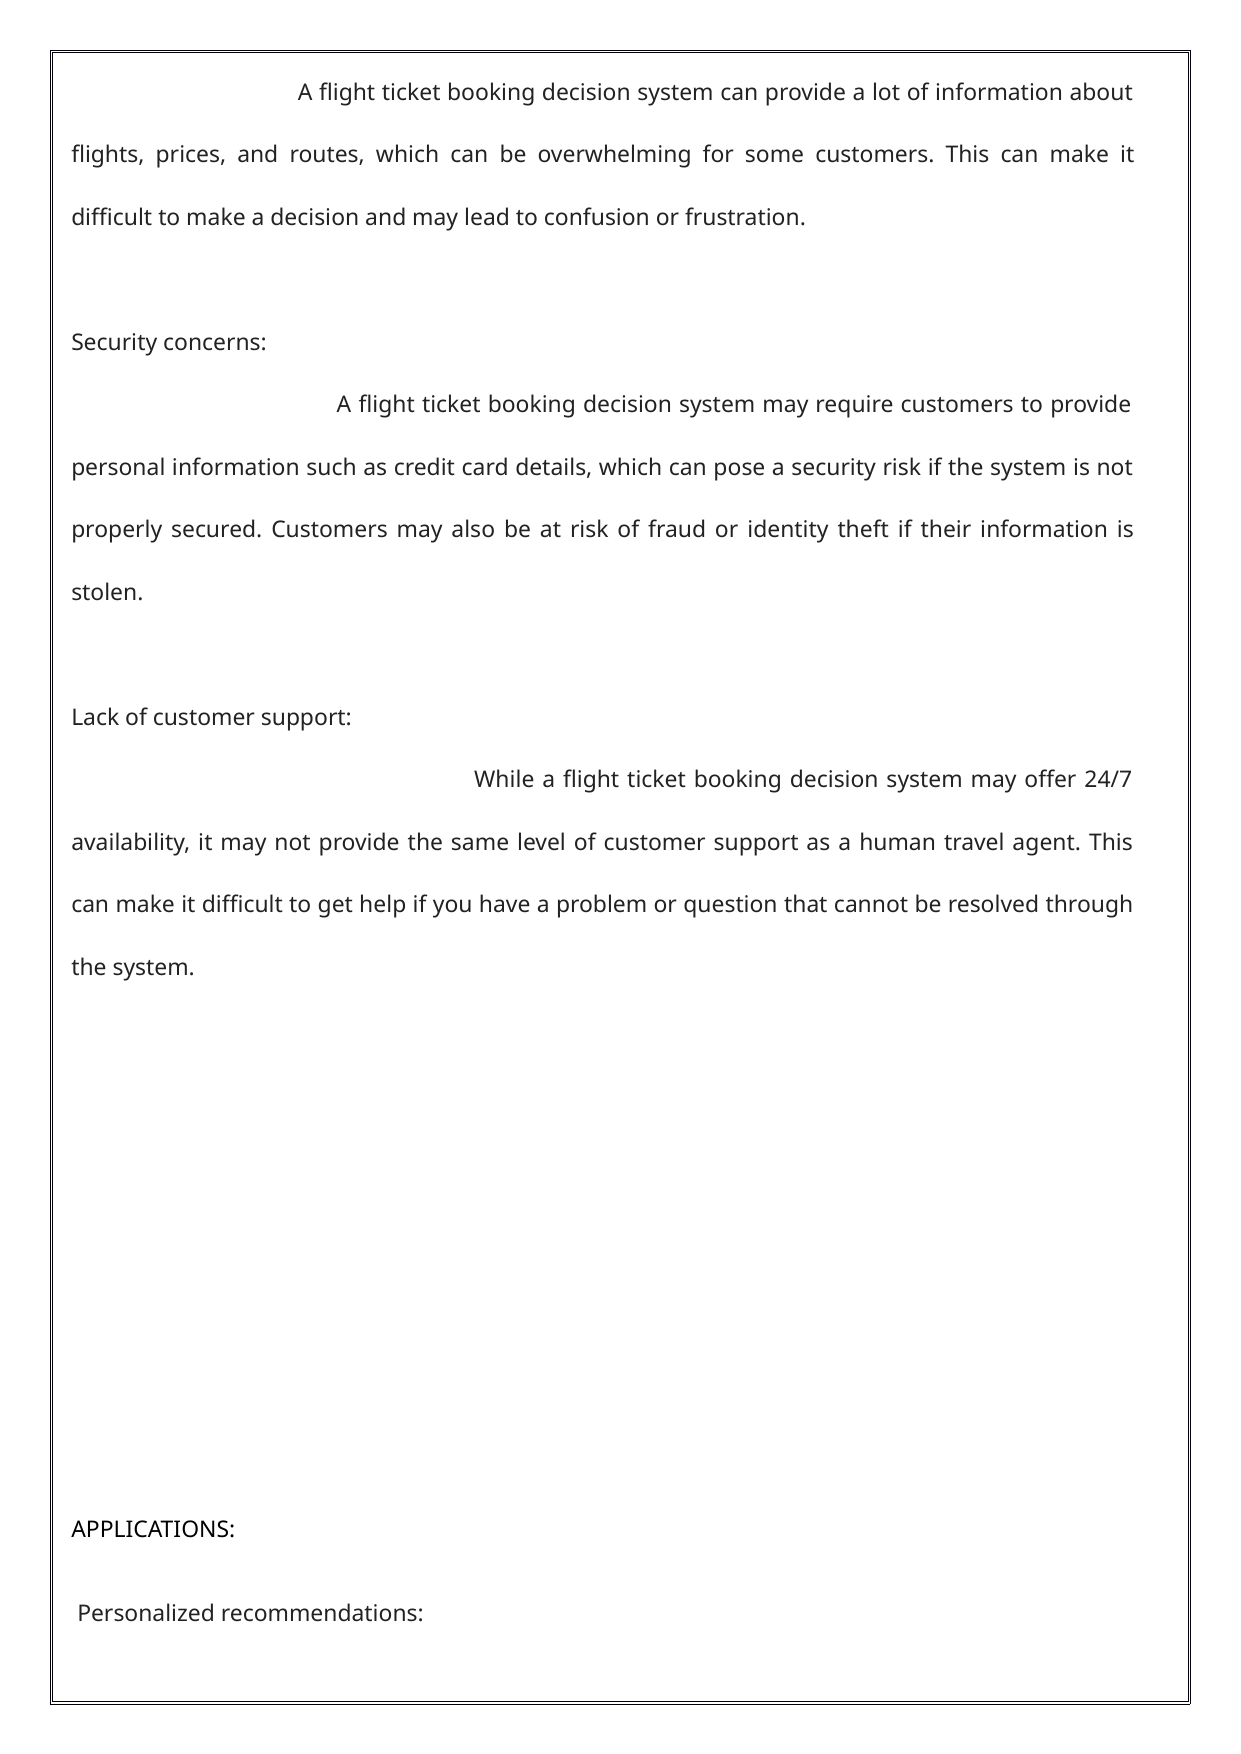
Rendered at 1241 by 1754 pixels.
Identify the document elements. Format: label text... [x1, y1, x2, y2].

text While a flight ticket booking decision system may offer 24/7 availability, it may not provide the same level of customer support as a human travel agent. This can make it difficult to get help if you have a problem or question that cannot be resolved through the system. [71, 763, 1135, 982]
text A flight ticket booking decision system may require customers to provide personal information such as credit card details, which can pose a security risk if the system is not properly secured. Customers may also be at risk of fraud or identity theft if their information is stolen. [71, 388, 1135, 607]
text Lack of customer support: [71, 701, 1135, 732]
text Security concerns: [71, 326, 1135, 357]
text Personalized recommendations: [71, 1597, 1135, 1628]
text A flight ticket booking decision system can provide a lot of information about flights, prices, and routes, which can be overwhelming for some customers. This can make it difficult to make a decision and may lead to confusion or frustration. [71, 76, 1135, 232]
text APPLICATIONS: [71, 1513, 1135, 1544]
